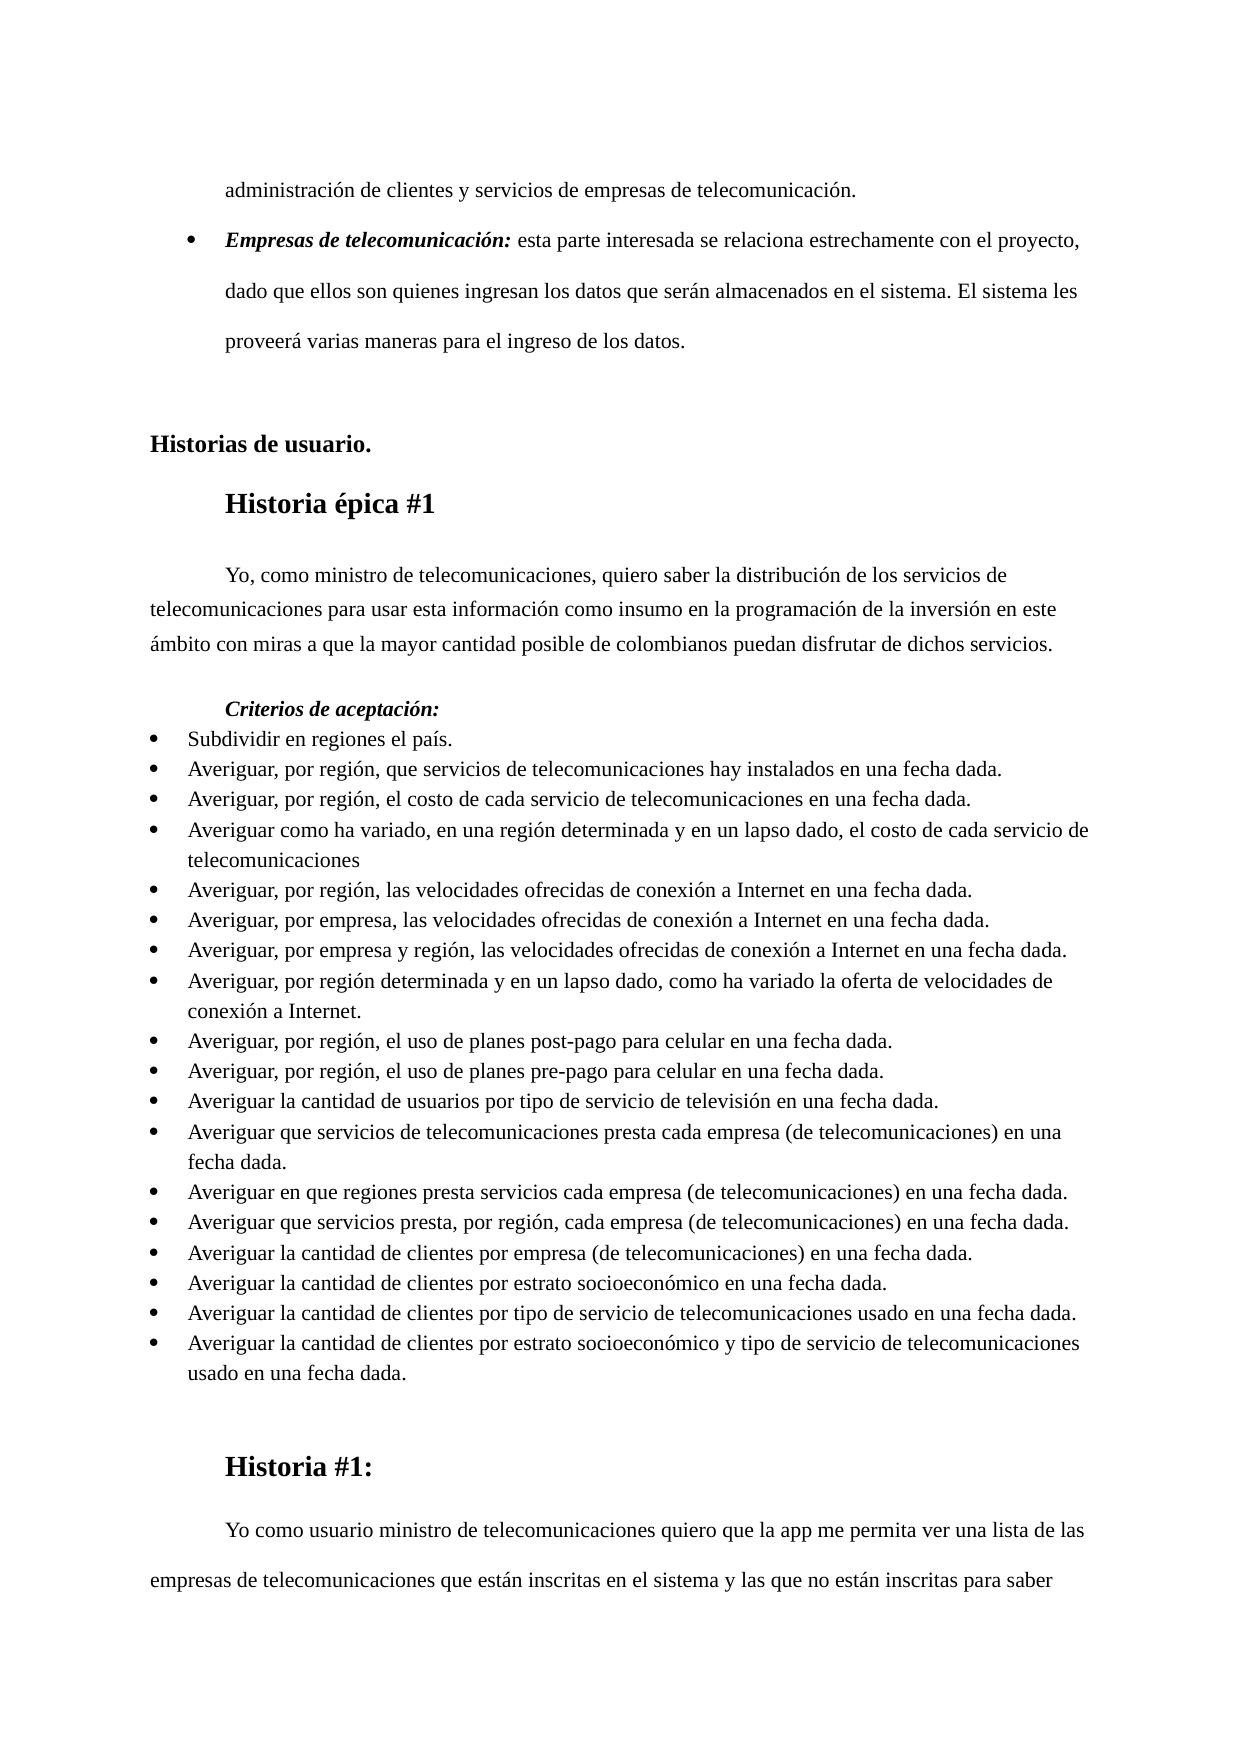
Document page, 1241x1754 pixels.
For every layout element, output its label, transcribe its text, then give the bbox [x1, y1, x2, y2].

list Averiguar, por región, el uso de planes post-pago para celular en una fecha dada. [150, 1028, 1090, 1053]
text Yo, como ministro de telecomunicaciones, quiero saber la distribución de los servicios de telecomunicaciones para usar esta información como insumo en la programación de la inversión en este ámbito con miras a que la mayor cantidad posible de colombianos puedan disfrutar de dichos servicios. [150, 562, 1090, 656]
list Subdividir en regiones el país. [150, 726, 1090, 751]
subtitle Historia #1: [150, 1449, 1090, 1483]
list Averiguar en que regiones presta servicios cada empresa (de telecomunicaciones) en una fecha dada. [150, 1179, 1090, 1204]
text Criterios de aceptación: [150, 696, 1090, 721]
list Averiguar como ha variado, en una región determinada y en un lapso dado, el costo de cada servicio de telecomunicaciones [150, 817, 1090, 872]
text Historia épica #1 [150, 487, 1090, 520]
list Averiguar, por región, el uso de planes pre-pago para celular en una fecha dada. [150, 1058, 1090, 1083]
list Averiguar, por región determinada y en un lapso dado, como ha variado la oferta de velocidades de conexión a Internet. [150, 968, 1090, 1023]
list Averiguar que servicios de telecomunicaciones presta cada empresa (de telecomunicaciones) en una fecha dada. [150, 1119, 1090, 1174]
list Averiguar, por región, el costo de cada servicio de telecomunicaciones en una fecha dada. [150, 786, 1090, 812]
list Averiguar, por empresa, las velocidades ofrecidas de conexión a Internet en una fecha dada. [150, 907, 1090, 932]
list Averiguar la cantidad de clientes por estrato socioeconómico y tipo de servicio de telecomunicaciones usado en una fecha dada. [150, 1330, 1090, 1386]
text Yo como usuario ministro de telecomunicaciones quiero que la app me permita ver una lista de las empresas de telecomunicaciones que están inscritas en el sistema y las que no están inscritas para saber [150, 1517, 1090, 1592]
list Averiguar la cantidad de usuarios por tipo de servicio de televisión en una fecha dada. [150, 1088, 1090, 1114]
subtitle Historias de usuario. [150, 429, 1090, 458]
list administración de clientes y servicios de empresas de telecomunicación. [187, 177, 1090, 202]
list Averiguar la cantidad de clientes por empresa (de telecomunicaciones) en una fecha dada. [150, 1239, 1090, 1265]
list Averiguar la cantidad de clientes por tipo de servicio de telecomunicaciones usado en una fecha dada. [150, 1300, 1090, 1325]
list Averiguar la cantidad de clientes por estrato socioeconómico en una fecha dada. [150, 1270, 1090, 1295]
list Averiguar que servicios presta, por región, cada empresa (de telecomunicaciones) en una fecha dada. [150, 1209, 1090, 1234]
list Averiguar, por región, que servicios de telecomunicaciones hay instalados en una fecha dada. [150, 756, 1090, 781]
list Empresas de telecomunicación: esta parte interesada se relaciona estrechamente con el proyecto, dado que ellos son quienes ingresan los datos que serán almacenados en el sistema. El sistema les proveerá varias maneras para el ingreso de los datos. [187, 227, 1090, 353]
list Averiguar, por región, las velocidades ofrecidas de conexión a Internet en una fecha dada. [150, 877, 1090, 902]
list Averiguar, por empresa y región, las velocidades ofrecidas de conexión a Internet en una fecha dada. [150, 937, 1090, 963]
